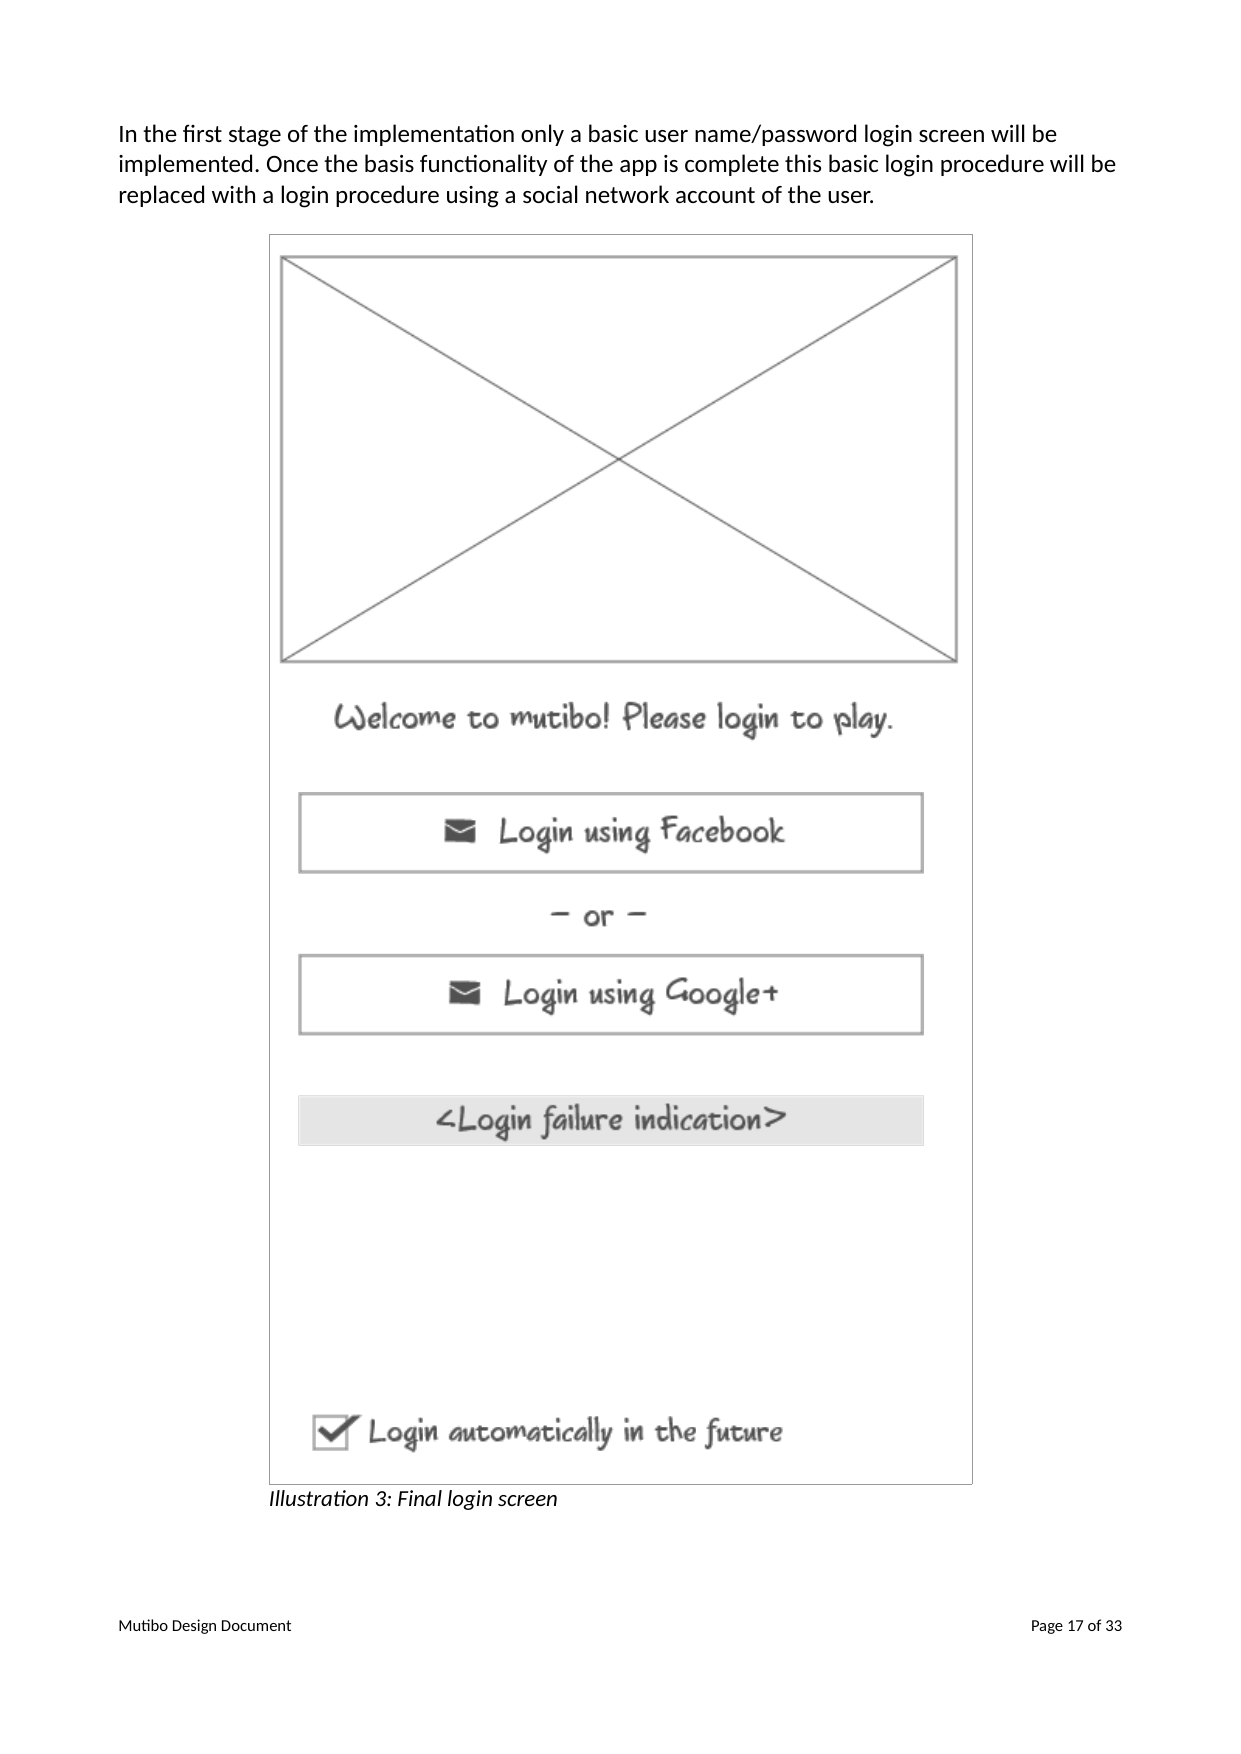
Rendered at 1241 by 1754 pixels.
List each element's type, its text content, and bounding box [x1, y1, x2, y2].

text [270, 235, 972, 1484]
text In the first stage of the implementation only a basic user name/password login screen will be implemented. Once the basis functionality of the app is complete this basic login procedure will be replaced with a login procedure using a social network account of the user. [118, 118, 1122, 210]
text Illustration 3: Final login screen [269, 1485, 972, 1512]
picture [271, 237, 969, 1482]
